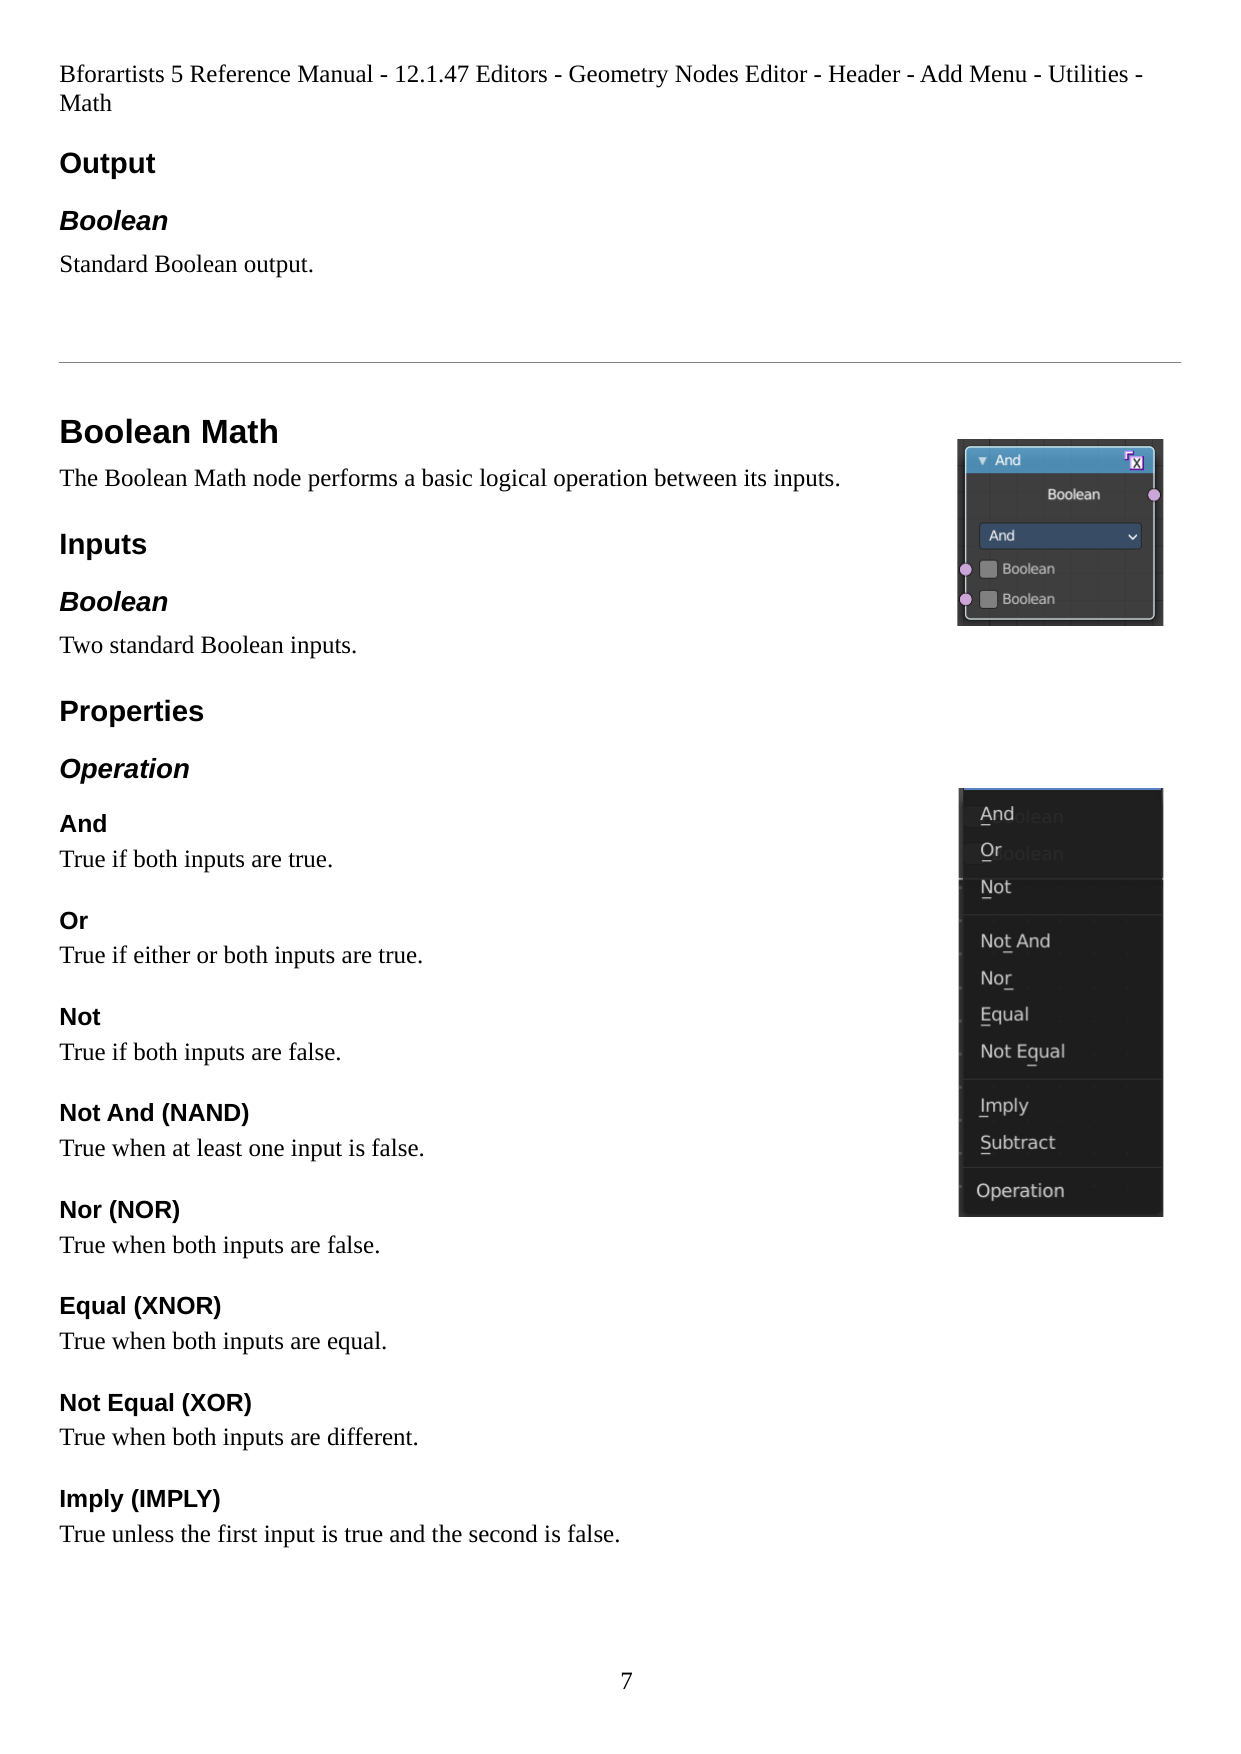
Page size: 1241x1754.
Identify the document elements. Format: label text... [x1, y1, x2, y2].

subtitle Not And (NAND) [59, 1098, 958, 1127]
subtitle Output [59, 146, 1181, 180]
subtitle Not Equal (XOR) [59, 1388, 1181, 1416]
subtitle [1164, 527, 1181, 561]
picture [958, 788, 1164, 1217]
subtitle [1164, 906, 1181, 934]
subtitle And [59, 809, 958, 838]
subtitle [1164, 1002, 1181, 1031]
text True unless the first input is true and the second is false. [59, 1519, 1181, 1547]
text True when both inputs are false. [59, 1230, 1181, 1258]
subtitle Not [59, 1002, 958, 1031]
subtitle Nor (NOR) [59, 1195, 1181, 1223]
subtitle Equal (XNOR) [59, 1291, 1181, 1320]
text True when both inputs are equal. [59, 1326, 1181, 1355]
subtitle [1164, 809, 1181, 838]
text True when at least one input is false. [59, 1133, 958, 1162]
subtitle Imply (IMPLY) [59, 1484, 1181, 1512]
text The Boolean Math node performs a basic logical operation between its inputs. [59, 463, 957, 492]
subtitle Operation [59, 753, 1181, 784]
subtitle Boolean [59, 205, 1181, 237]
text True if both inputs are false. [59, 1037, 958, 1066]
subtitle Or [59, 906, 958, 934]
subtitle Boolean Math [59, 412, 1181, 451]
text True when both inputs are different. [59, 1422, 1181, 1451]
picture [957, 439, 1164, 626]
subtitle [1164, 1098, 1181, 1127]
text Standard Boolean output. [59, 249, 1181, 278]
text True if either or both inputs are true. [59, 941, 958, 969]
text True if both inputs are true. [59, 844, 958, 873]
text Two standard Boolean inputs. [59, 630, 1181, 659]
subtitle Properties [59, 694, 1181, 728]
subtitle Boolean [59, 586, 957, 618]
subtitle Inputs [59, 527, 957, 561]
subtitle [1164, 586, 1181, 618]
